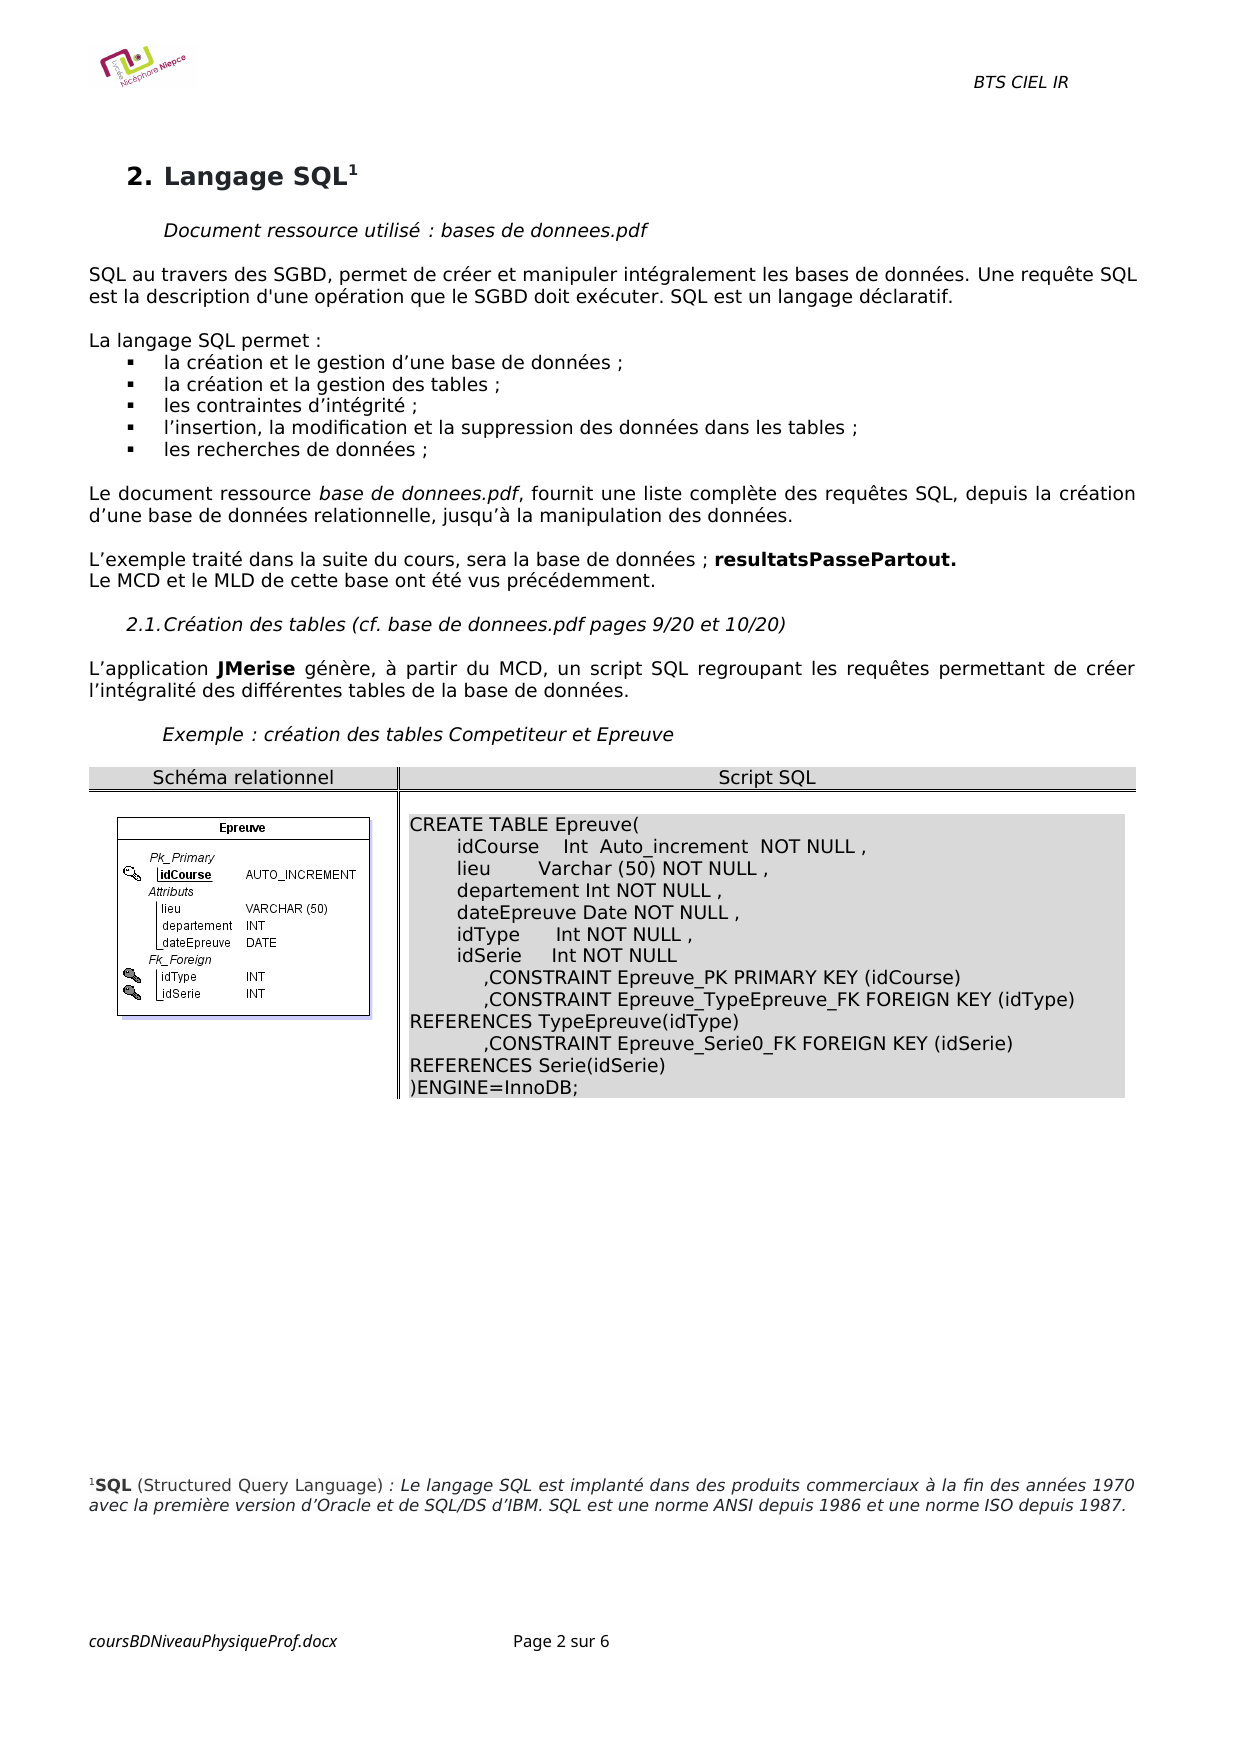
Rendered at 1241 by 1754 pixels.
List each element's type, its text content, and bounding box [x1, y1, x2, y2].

list la création et le gestion d’une base de données ; [126, 352, 1137, 373]
text Le document ressource base de donnees.pdf, fournit une liste complète des requêtes SQL, depuis la création d’une base de données relationnelle, jusqu’à la manipulation des données. [89, 483, 1137, 527]
table_header Script SQL [400, 767, 1136, 789]
list l’insertion, la modification et la suppression des données dans les tables ; [126, 417, 1137, 439]
list les recherches de données ; [126, 439, 1137, 461]
table_cell CREATE TABLE Epreuve( idCourse Int Auto_increment NOT NULL , lieu Varchar (50) NOT NULL , departement Int NOT NULL , dateEpreuve Date NOT NULL , idType Int NOT NULL , idSerie Int NOT NULL ,CONSTRAINT Epreuve_PK PRIMARY KEY (idCourse) ,CONSTRAINT Epreuve_TypeEpreuve_FK FOREIGN KEY (idType) REFERENCES TypeEpreuve(idType) ,CONSTRAINT Epreuve_Serie0_FK FOREIGN KEY (idSerie) REFERENCES Serie(idSerie) )ENGINE=InnoDB; [400, 792, 1136, 1098]
list Création des tables (cf. base de donnees.pdf pages 9/20 et 10/20) [126, 614, 1137, 636]
table_cell [89, 792, 397, 1098]
text L’application JMerise génère, à partir du MCD, un script SQL regroupant les requêtes permettant de créer l’intégralité des différentes tables de la base de données. [89, 658, 1137, 702]
text Le MCD et le MLD de cette base ont été vus précédemment. [89, 570, 1137, 592]
list Langage SQL1 [126, 162, 1137, 191]
list la création et la gestion des tables ; [126, 373, 1137, 395]
text 1SQL (Structured Query Language) : Le langage SQL est implanté dans des produits commerciaux à la fin des années 1970 avec la première version d’Oracle et de SQL/DS d’IBM. SQL est une norme ANSI depuis 1986 et une norme ISO depuis 1987. [89, 1476, 1137, 1515]
text L’exemple traité dans la suite du cours, sera la base de données ; resultatsPassePartout. [89, 548, 1137, 570]
text SQL au travers des SGBD, permet de créer et manipuler intégralement les bases de données. Une requête SQL est la description d'une opération que le SGBD doit exécuter. SQL est un langage déclaratif. [89, 264, 1137, 308]
text Exemple : création des tables Competiteur et Epreuve [89, 723, 1137, 745]
text Document ressource utilisé : bases de donnees.pdf [164, 220, 1137, 242]
text La langage SQL permet : [89, 330, 1137, 352]
list les contraintes d’intégrité ; [126, 395, 1137, 417]
picture [88, 44, 198, 89]
table_header Schéma relationnel [89, 767, 397, 789]
